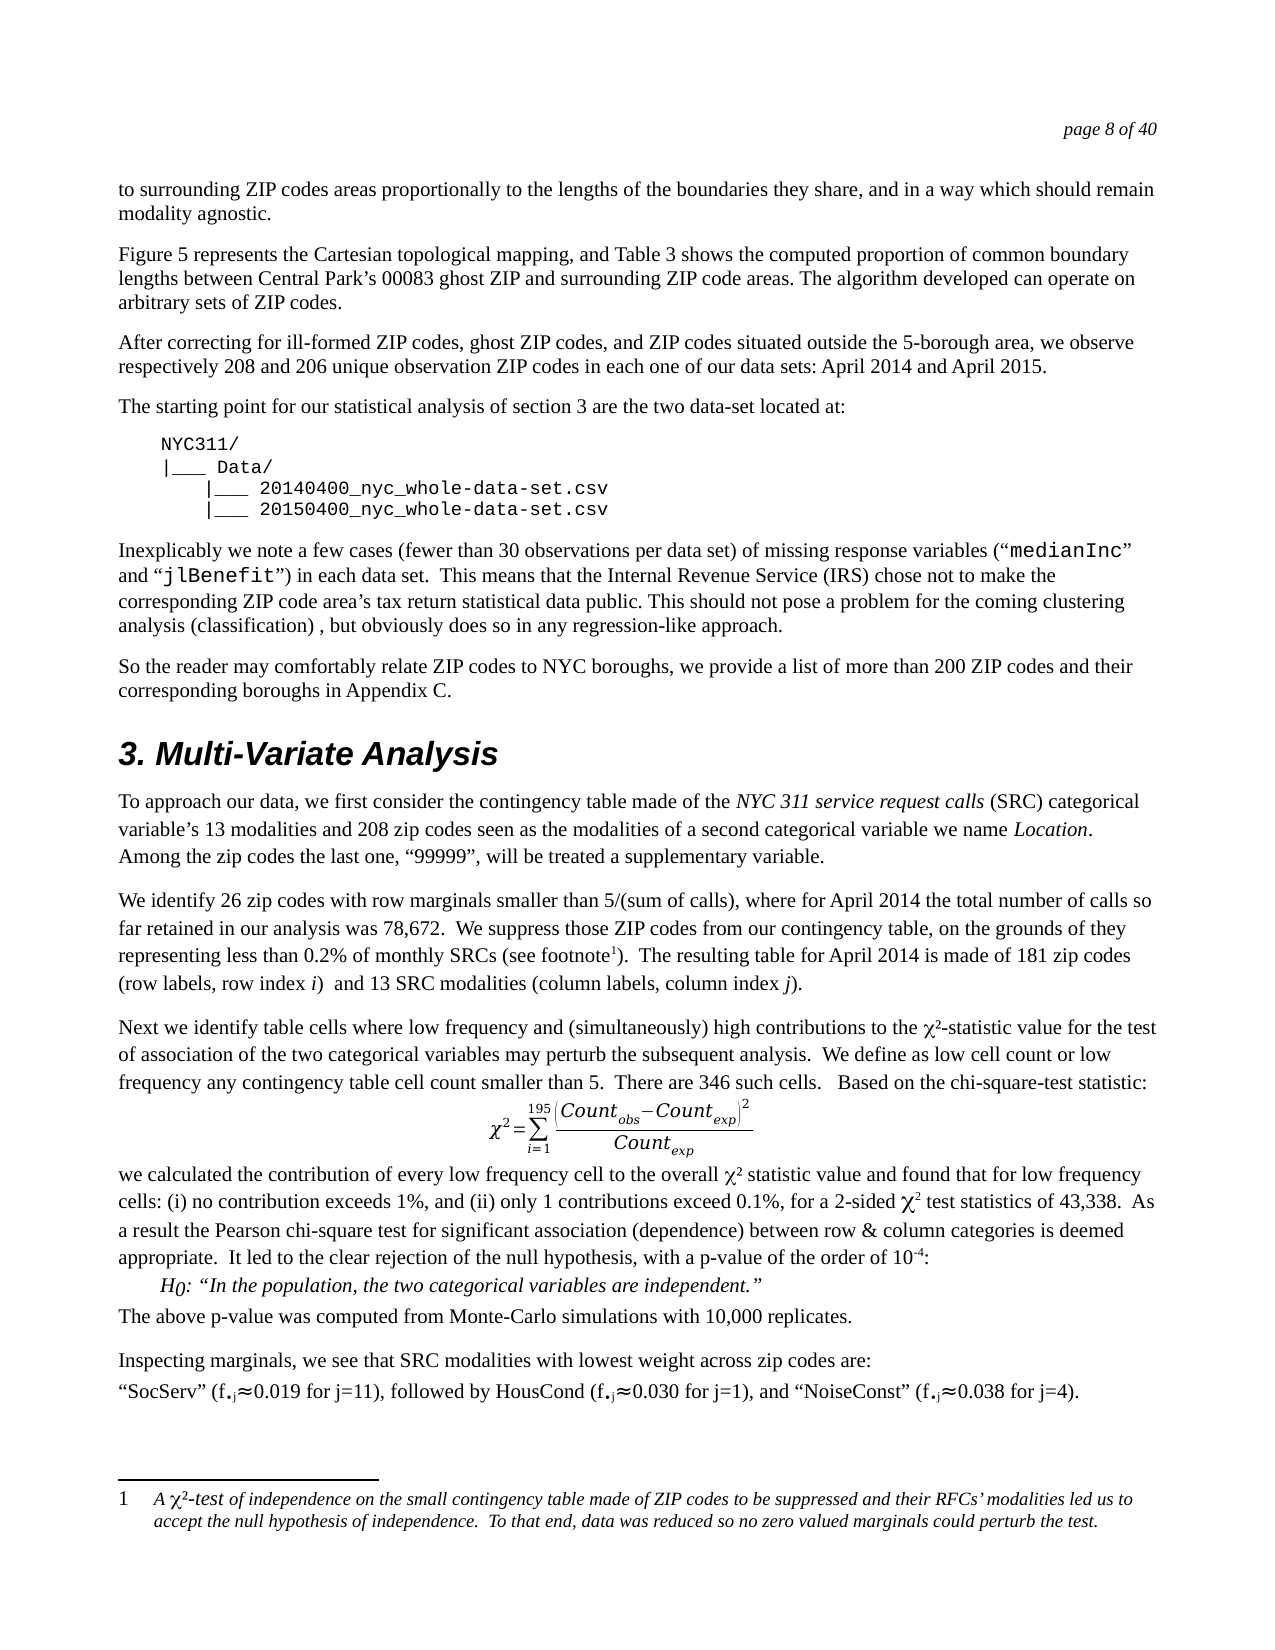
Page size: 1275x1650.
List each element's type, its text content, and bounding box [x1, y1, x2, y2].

text The starting point for our statistical analysis of section 3 are the two data-set located at: [118, 394, 1157, 418]
text to surrounding ZIP codes areas proportionally to the lengths of the boundaries they share, and in a way which should remain modality agnostic. [118, 177, 1157, 225]
text To approach our data, we first consider the contingency table made of the NYC 311 service request calls (SRC) categorical variable’s 13 modalities and 208 zip codes seen as the modalities of a second categorical variable we name Location. Among the zip codes the last one, “99999”, will be treated a supplementary variable. [118, 789, 1157, 868]
text So the reader may comfortably relate ZIP codes to NYC boroughs, we provide a list of more than 200 ZIP codes and their corresponding boroughs in Appendix C. [118, 653, 1157, 702]
text Inspecting marginals, we see that SRC modalities with lowest weight across zip codes are: “SocServ” (f∙j≈0.019 for j=11), followed by HousCond (f∙j≈0.030 for j=1), and “NoiseConst” (f∙j≈0.038 for j=4). [118, 1348, 1157, 1405]
subtitle 3. Multi-Variate Analysis [118, 734, 1157, 773]
text NYC311/ |___ Data/ |___ 20140400_nyc_whole-data-set.csv |___ 20150400_nyc_whole-data-set.csv [118, 434, 1157, 521]
text Figure 5 represents the Cartesian topological mapping, and Table 3 shows the computed proportion of common boundary lengths between Central Park’s 00083 ghost ZIP and surrounding ZIP code areas. The algorithm developed can operate on arbitrary sets of ZIP codes. [118, 241, 1157, 314]
text After correcting for ill-formed ZIP codes, ghost ZIP codes, and ZIP codes situated outside the 5-borough area, we observe respectively 208 and 206 unique observation ZIP codes in each one of our data sets: April 2014 and April 2015. [118, 330, 1157, 378]
text Inexplicably we note a few cases (fewer than 30 observations per data set) of missing response variables (“medianInc” and “jlBenefit”) in each data set. This means that the Internal Revenue Service (IRS) chose not to make the corresponding ZIP code area’s tax return statistical data public. This should not pose a problem for the coming clustering analysis (classification) , but obviously does so in any regression-like approach. [118, 538, 1157, 637]
text We identify 26 zip codes with row marginals smaller than 5/(sum of calls), where for April 2014 the total number of calls so far retained in our analysis was 78,672. We suppress those ZIP codes from our contingency table, on the grounds of they representing less than 0.2% of monthly SRCs (see footnote). The resulting table for April 2014 is made of 181 zip codes (row labels, row index i) and 13 SRC modalities (column labels, column index j). [118, 888, 1157, 995]
text A χ²-test of independence on the small contingency table made of ZIP codes to be suppressed and their RFCs’ modalities led us to accept the null hypothesis of independence. To that end, data was reduced so no zero valued marginals could perturb the test. [118, 1486, 1157, 1532]
text Next we identify table cells where low frequency and (simultaneously) high contributions to the χ²-statistic value for the test of association of the two categorical variables may perturb the subsequent analysis. We define as low cell count or low frequency any contingency table cell count smaller than 5. There are 346 such cells. Based on the chi-square-test statistic: we calculated the contribution of every low frequency cell to the overall χ² statistic value and found that for low frequency cells: (i) no contribution exceeds 1%, and (ii) only 1 contributions exceed 0.1%, for a 2-sided χ2 test statistics of 43,338. As a result the Pearson chi-square test for significant association (dependence) between row & column categories is deemed appropriate. It led to the clear rejection of the null hypothesis, with a p-value of the order of 10-4: H0: “In the population, the two categorical variables are independent.” The above p-value was computed from Monte-Carlo simulations with 10,000 replicates. [118, 1014, 1157, 1328]
